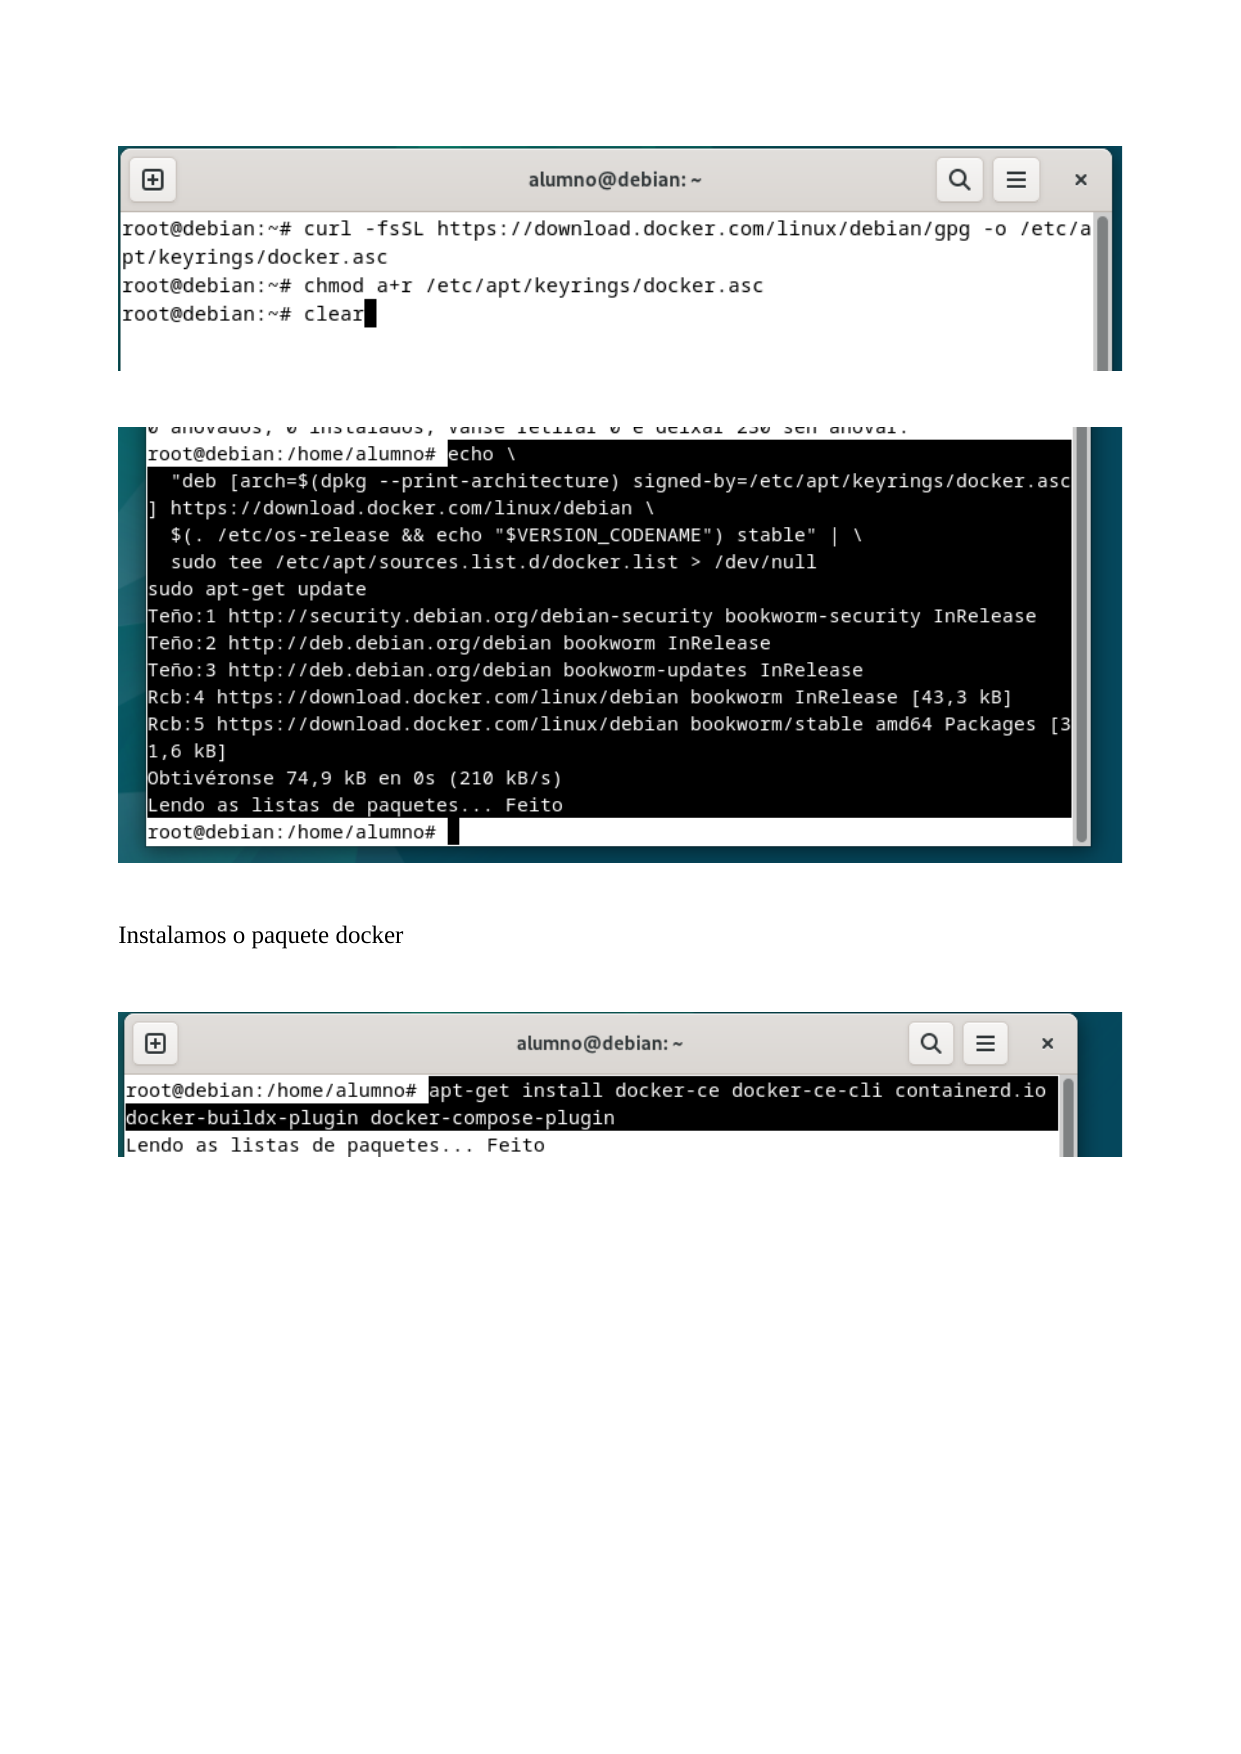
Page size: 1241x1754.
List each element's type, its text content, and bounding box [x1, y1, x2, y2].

picture [118, 1012, 1077, 1157]
picture [118, 427, 1090, 863]
picture [118, 146, 1112, 371]
text Instalamos o paquete docker [118, 920, 1122, 948]
